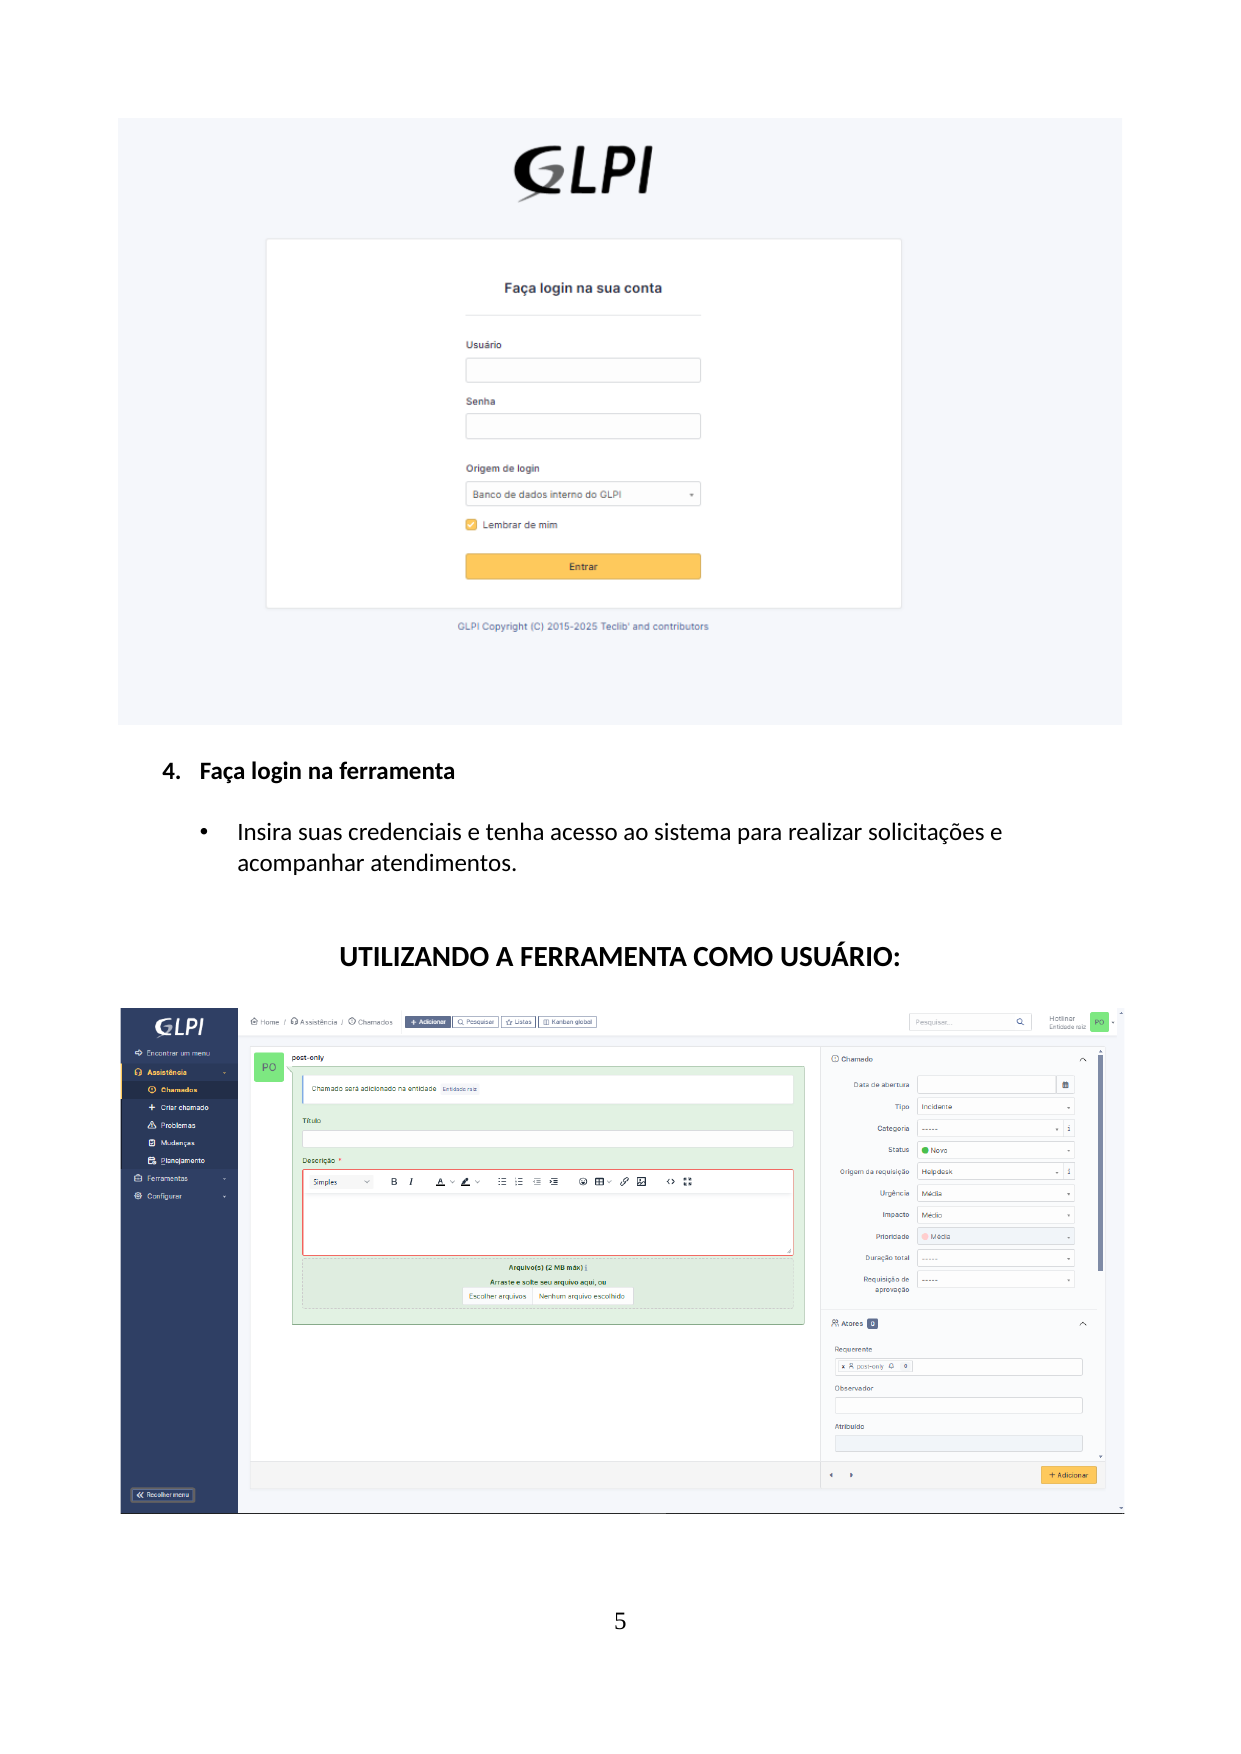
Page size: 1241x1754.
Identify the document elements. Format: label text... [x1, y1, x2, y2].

picture [118, 118, 1123, 725]
list Faça login na ferramenta [162, 755, 1122, 786]
text UTILIZANDO A FERRAMENTA COMO USUÁRIO: [118, 938, 1122, 974]
list Insira suas credenciais e tenha acesso ao sistema para realizar solicitações e acompanhar atendimentos. [199, 816, 1122, 877]
picture [120, 1008, 1125, 1514]
